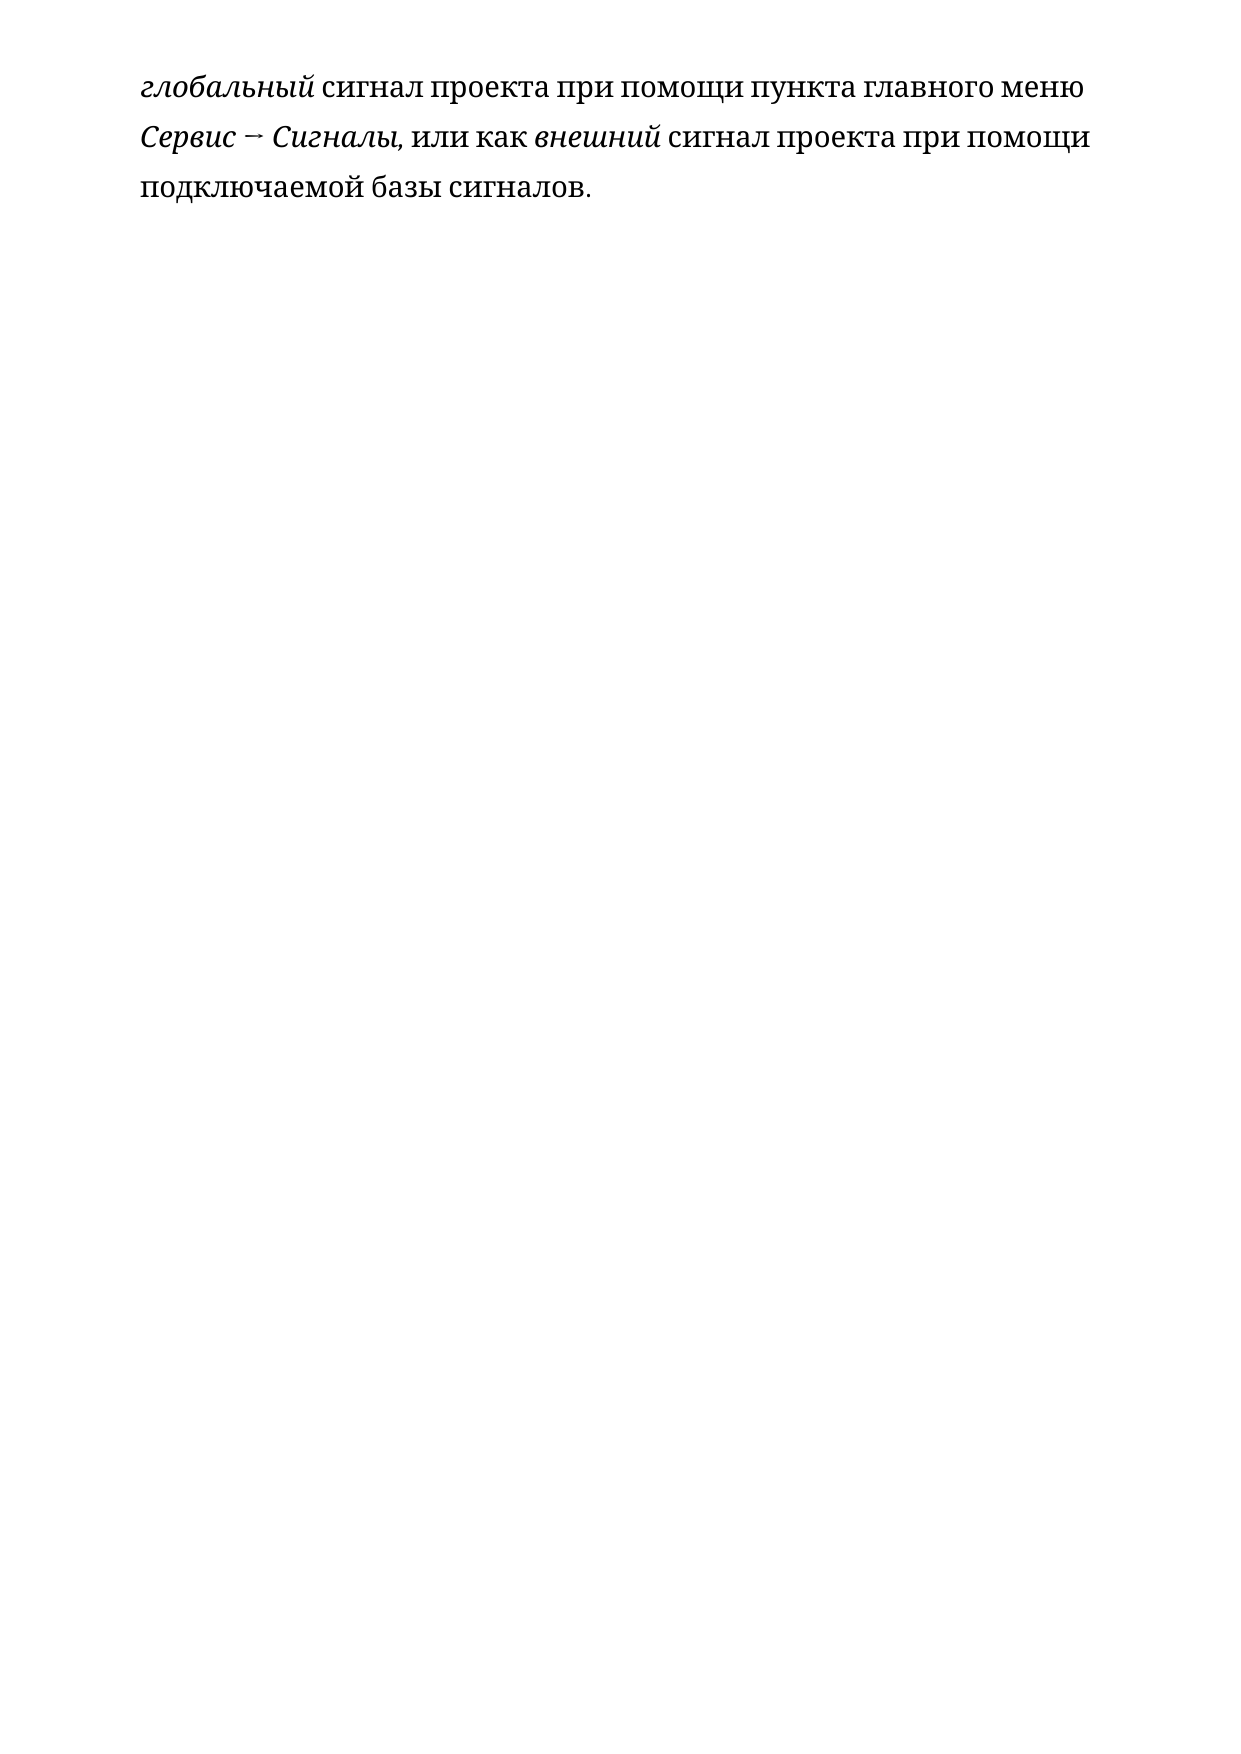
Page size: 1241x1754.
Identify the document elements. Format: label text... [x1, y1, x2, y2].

table_cell Блок производит умножение (усиление) входной величины на заданный коэффициент усиления(в случае скалярного сигнала на входе): , или поэлементное умножение входного векторного сигнала на заданный коэффициент усиления: , где– i-ый элемент входного векторного сигнала,– элемент выходного векторного сигнала,– размерность входа и выхода. Свойства: Коэффициент усиления – действительное число, скалярный множитель для входной величины. Примеры заполнения диалогового окна свойств блока: Примечания: Размерность выходного сигнала равна размерности входного сигнала. Именованное свойство может быть задано как локальная переменная модели (субмодели) во вкладке Параметры, как глобальный сигнал проекта при помощи пункта главного меню Сервис → Сигналы, или как внешний сигнал проекта при помощи подключаемой базы сигналов. [59, 59, 1181, 217]
